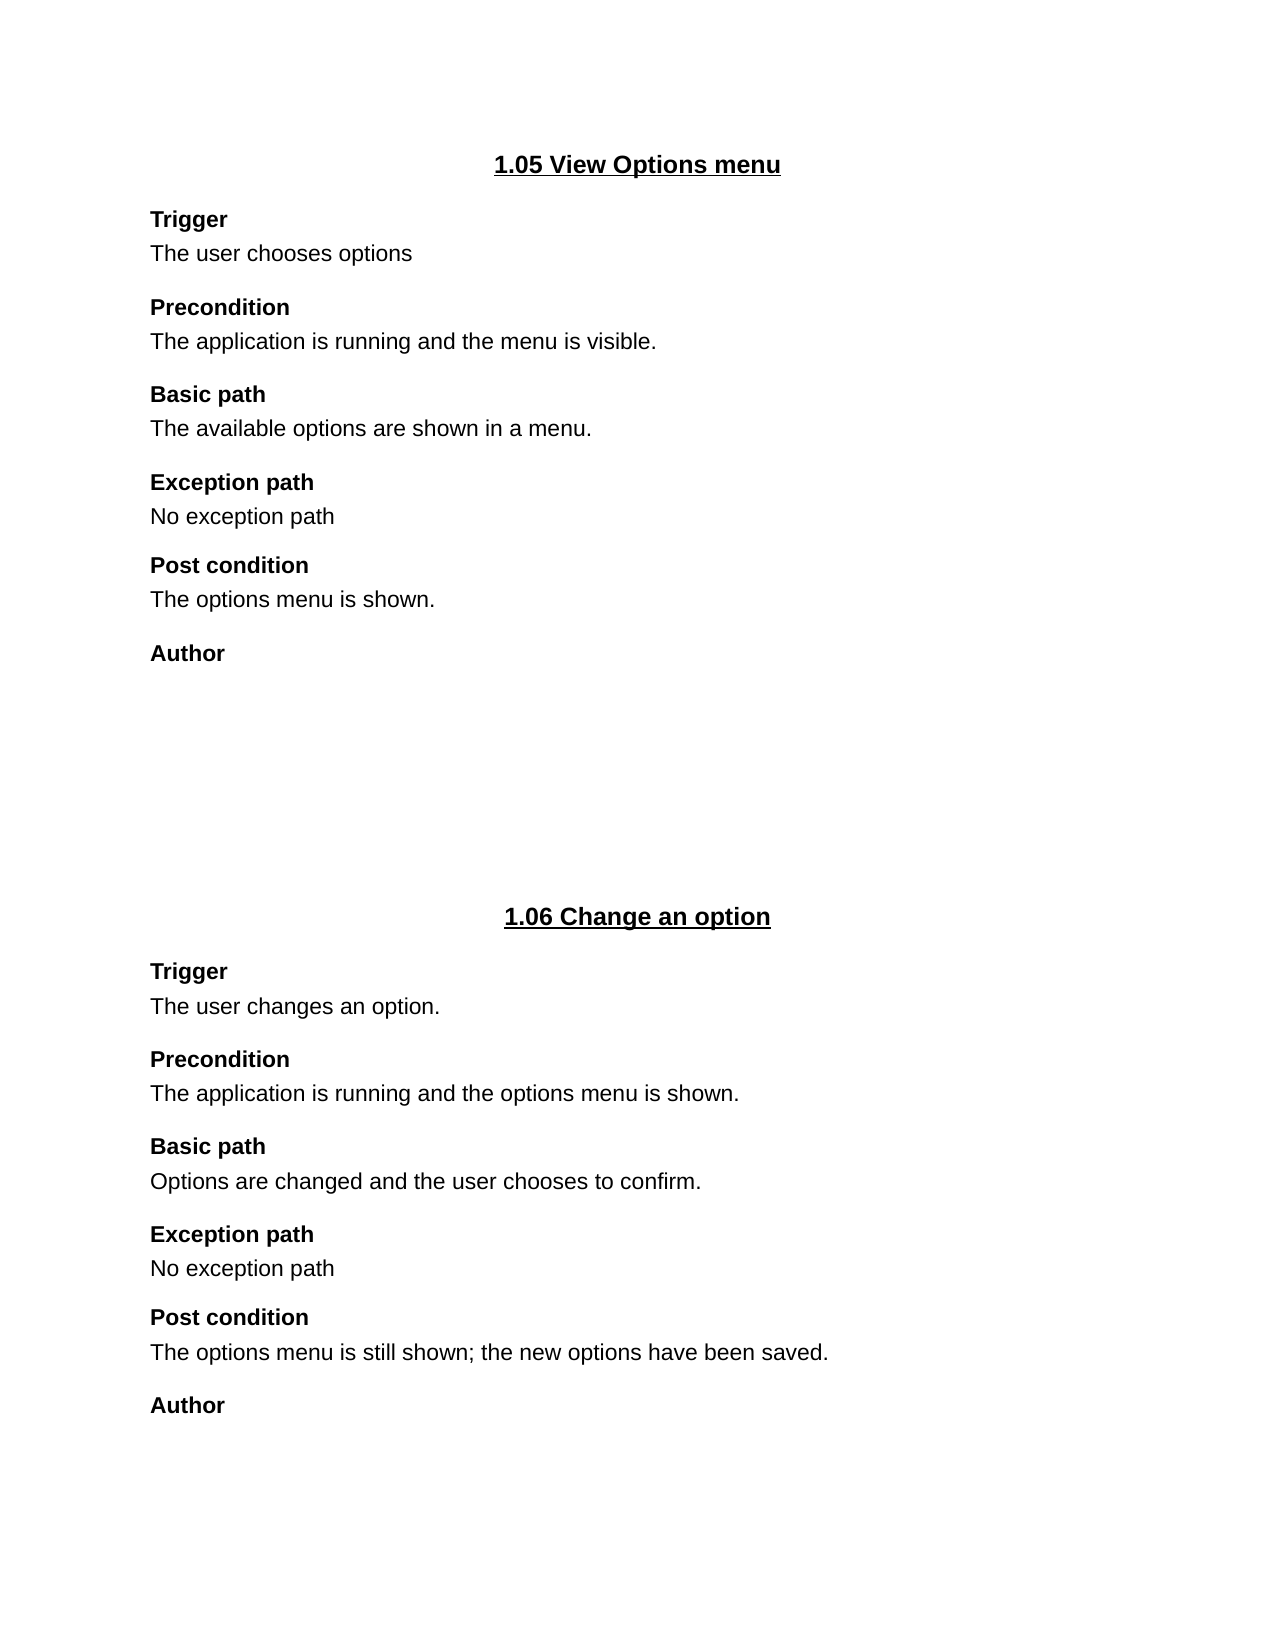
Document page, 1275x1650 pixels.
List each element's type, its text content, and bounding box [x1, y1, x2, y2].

subtitle Trigger [150, 958, 1125, 984]
text The application is running and the options menu is shown. [150, 1080, 1125, 1106]
text The user changes an option. [150, 993, 1125, 1019]
subtitle Precondition [150, 293, 1125, 320]
subtitle Trigger [150, 206, 1125, 232]
subtitle Post condition [150, 552, 1125, 578]
text The application is running and the menu is visible. [150, 328, 1125, 354]
text The available options are shown in a menu. [150, 415, 1125, 442]
text The options menu is shown. [150, 586, 1125, 613]
text The options menu is still shown; the new options have been saved. [150, 1339, 1125, 1365]
subtitle Author [150, 639, 1125, 666]
subtitle Precondition [150, 1046, 1125, 1072]
subtitle Exception path [150, 1221, 1125, 1247]
subtitle Author [150, 1392, 1125, 1418]
subtitle Post condition [150, 1304, 1125, 1331]
subtitle Exception path [150, 468, 1125, 495]
text No exception path [150, 1255, 1125, 1281]
text 1.06 Change an option [150, 902, 1125, 931]
text 1.05 View Options menu [150, 150, 1125, 179]
text No exception path [150, 503, 1125, 529]
text Options are changed and the user chooses to confirm. [150, 1168, 1125, 1194]
text The user chooses options [150, 240, 1125, 267]
subtitle Basic path [150, 1133, 1125, 1159]
subtitle Basic path [150, 381, 1125, 407]
